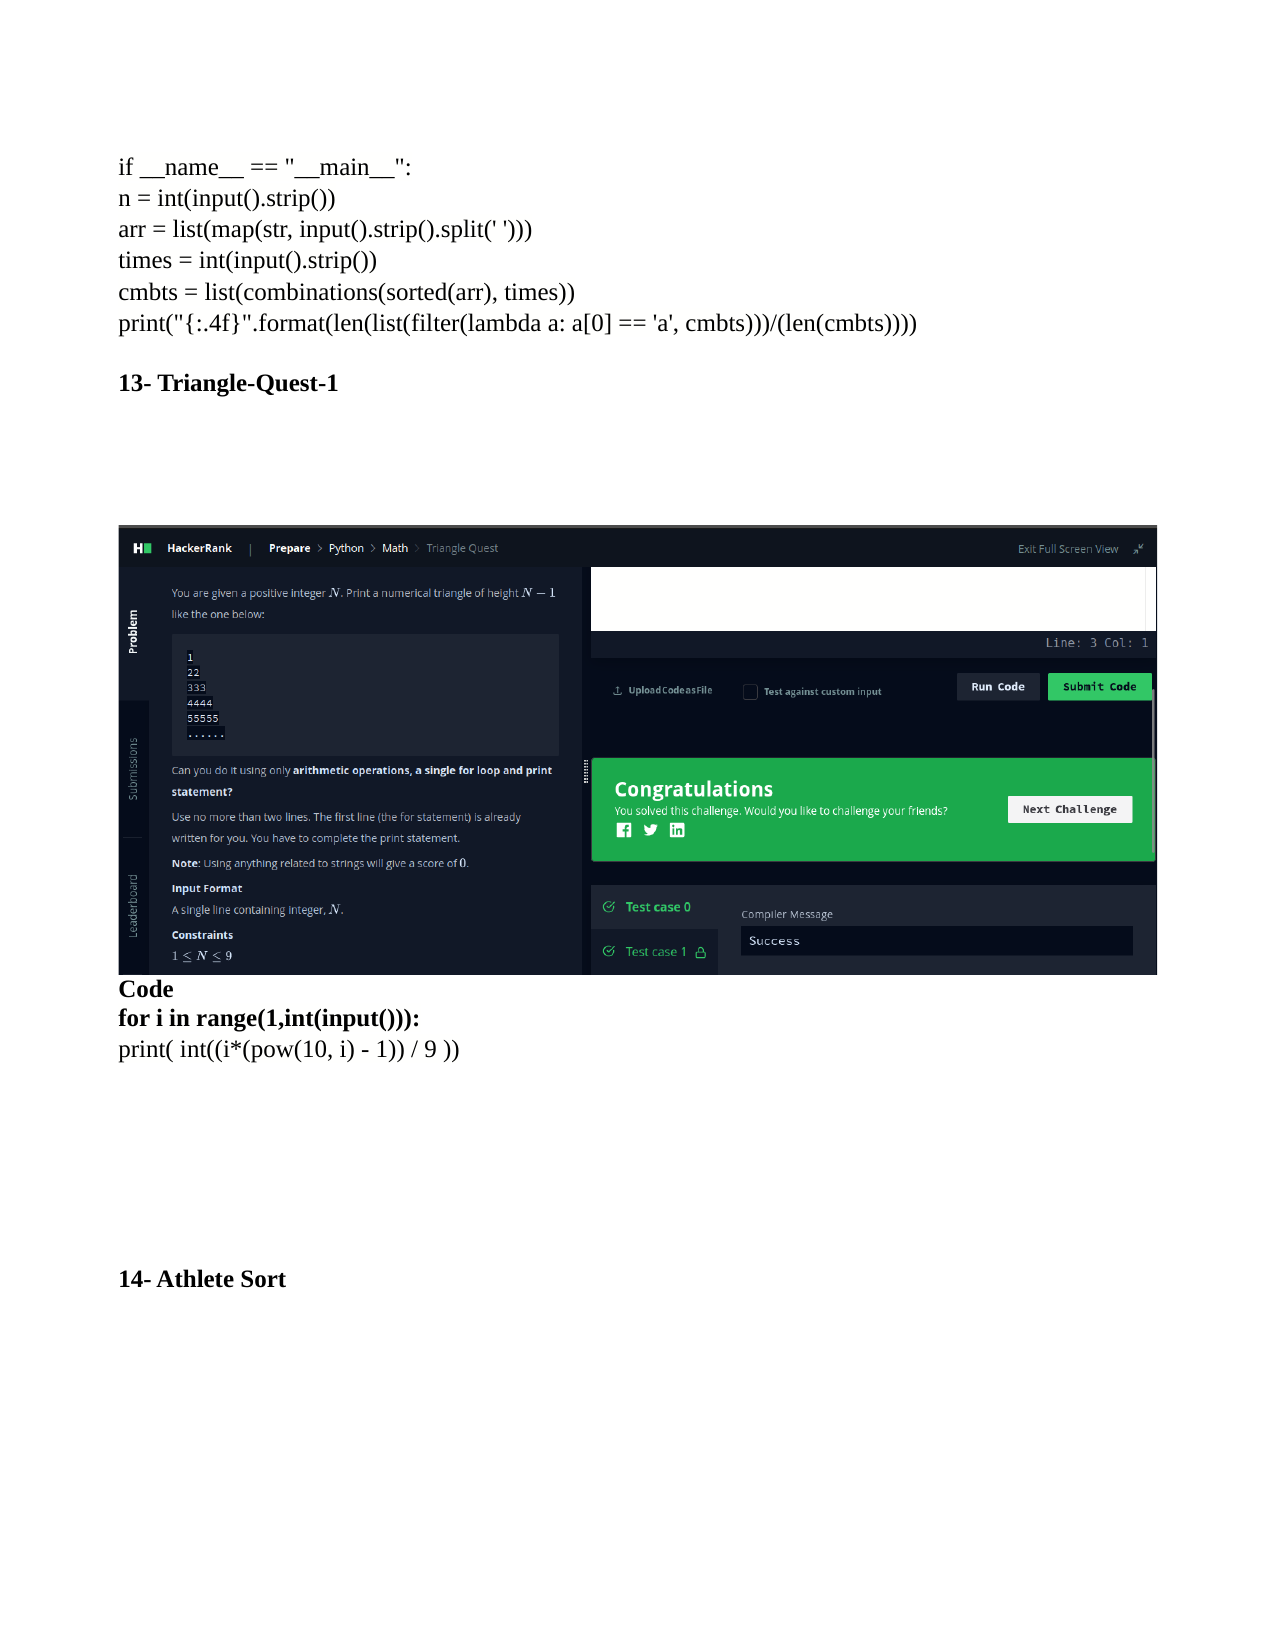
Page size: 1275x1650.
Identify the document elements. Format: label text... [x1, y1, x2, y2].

text n = int(input().strip()) [118, 181, 1157, 212]
text for i in range(1,int(input())): [118, 1003, 1157, 1032]
text print( int((i*(pow(10, i) - 1)) / 9 )) [118, 1032, 1157, 1063]
text arr = list(map(str, input().strip().split(' '))) [118, 212, 1157, 243]
text [118, 512, 1157, 525]
text times = int(input().strip()) [118, 243, 1157, 274]
text Code [118, 975, 1157, 1003]
text cmbts = list(combinations(sorted(arr), times)) [118, 274, 1157, 306]
text print("{:.4f}".format(len(list(filter(lambda a: a[0] == 'a', cmbts)))/(len(cmbts)))) [118, 306, 1157, 337]
text 14- Athlete Sort [118, 1264, 1157, 1293]
text if __name__ == "__main__": [118, 149, 1157, 181]
text 13- Triangle-Quest-1 [118, 368, 1157, 397]
